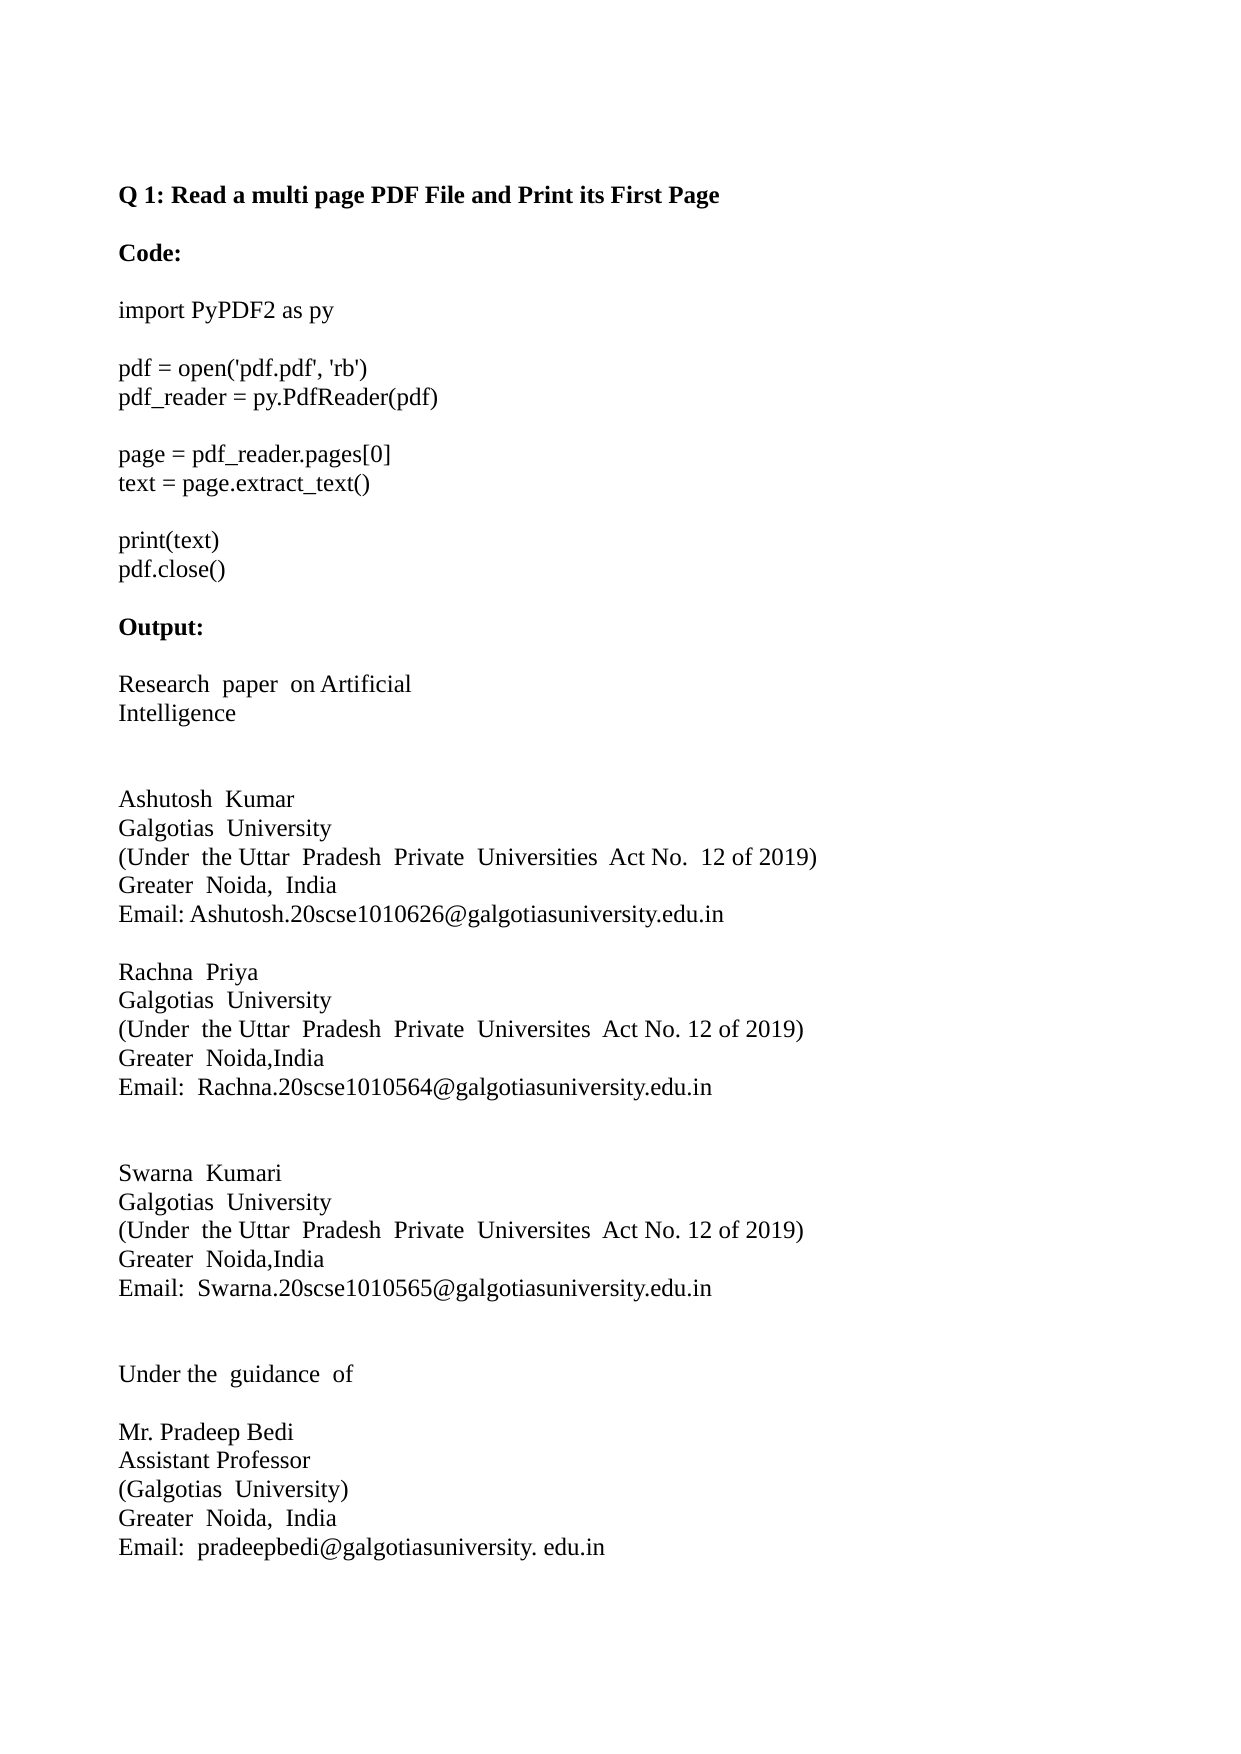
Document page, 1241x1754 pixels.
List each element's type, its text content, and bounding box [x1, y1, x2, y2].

text pdf.close() [118, 554, 1122, 583]
text Email: Ashutosh.20scse1010626@galgotiasuniversity.edu.in [118, 899, 1122, 928]
text (Under the Uttar Pradesh Private Universites Act No. 12 of 2019) [118, 1215, 1122, 1244]
text (Galgotias University) [118, 1474, 1122, 1503]
text Email: Rachna.20scse1010564@galgotiasuniversity.edu.in [118, 1072, 1122, 1100]
text Under the guidance of [118, 1359, 1122, 1388]
text Q 1: Read a multi page PDF File and Print its First Page [118, 180, 1122, 209]
text Greater Noida, India [118, 870, 1122, 899]
text Greater Noida,India [118, 1043, 1122, 1072]
text (Under the Uttar Pradesh Private Universities Act No. 12 of 2019) [118, 842, 1122, 870]
text Mr. Pradeep Bedi [118, 1417, 1122, 1445]
text Intelligence [118, 698, 1122, 727]
text page = pdf_reader.pages[0] [118, 439, 1122, 468]
text Galgotias University [118, 985, 1122, 1014]
text print(text) [118, 525, 1122, 554]
text Output: [118, 612, 1122, 640]
text Rachna Priya [118, 957, 1122, 985]
text Code: [118, 238, 1122, 267]
text import PyPDF2 as py [118, 295, 1122, 324]
text Email: Swarna.20scse1010565@galgotiasuniversity.edu.in [118, 1273, 1122, 1302]
text Research paper on Artificial [118, 669, 1122, 698]
text Greater Noida,India [118, 1244, 1122, 1273]
text text = page.extract_text() [118, 468, 1122, 497]
text Email: pradeepbedi@galgotiasuniversity. edu.in [118, 1532, 1122, 1560]
text Ashutosh Kumar [118, 784, 1122, 813]
text Greater Noida, India [118, 1503, 1122, 1532]
text pdf_reader = py.PdfReader(pdf) [118, 382, 1122, 410]
text pdf = open('pdf.pdf', 'rb') [118, 353, 1122, 382]
text Swarna Kumari [118, 1158, 1122, 1187]
text Galgotias University [118, 1187, 1122, 1215]
text Galgotias University [118, 813, 1122, 842]
text (Under the Uttar Pradesh Private Universites Act No. 12 of 2019) [118, 1014, 1122, 1043]
text Assistant Professor [118, 1445, 1122, 1474]
